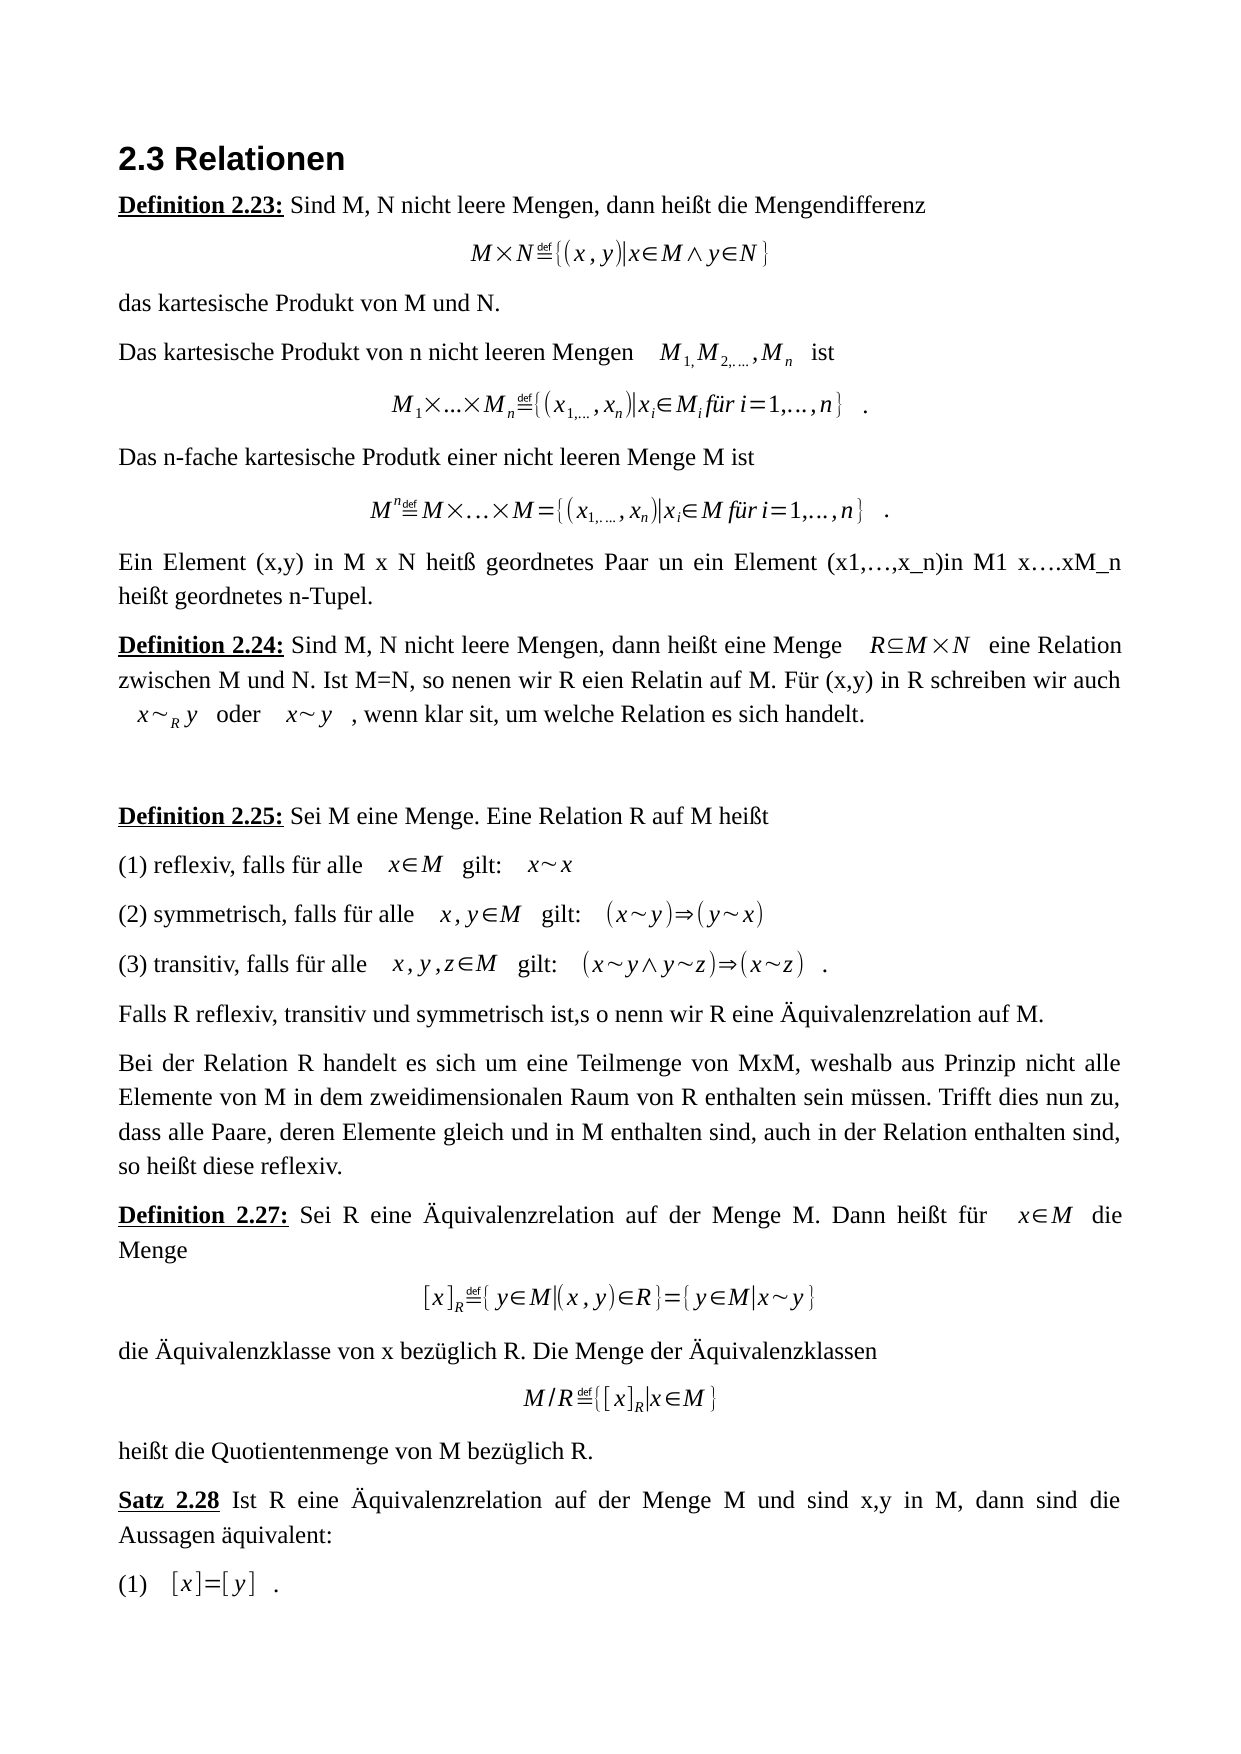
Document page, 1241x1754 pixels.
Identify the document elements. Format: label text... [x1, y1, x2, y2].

text Definition 2.25: Sei M eine Menge. Eine Relation R auf M heißt [118, 801, 1122, 830]
text Definition 2.24: Sind M, N nicht leere Mengen, dann heißt eine Menge eine Relation zwischen M und N. Ist M=N, so nenen wir R eien Relatin auf M. Für (x,y) in R schreiben wir auch oder , wenn klar sit, um welche Relation es sich handelt. [118, 630, 1122, 732]
text (3) transitiv, falls für alle gilt: . [118, 949, 1122, 979]
text heißt die Quotientenmenge von M bezüglich R. [118, 1436, 1122, 1465]
text Satz 2.28 Ist R eine Äquivalenzrelation auf der Menge M und sind x,y in M, dann sind die Aussagen äquivalent: [118, 1486, 1122, 1549]
text Das n-fache kartesische Produtk einer nicht leeren Menge M ist [118, 442, 1122, 471]
text das kartesische Produkt von M und N. [118, 288, 1122, 317]
subtitle 2.3 Relationen [118, 139, 1122, 178]
text Definition 2.27: Sei R eine Äquivalenzrelation auf der Menge M. Dann heißt für die Menge [118, 1201, 1122, 1264]
text Falls R reflexiv, transitiv und symmetrisch ist,s o nenn wir R eine Äquivalenzrelation auf M. [118, 999, 1122, 1028]
text . [118, 390, 1122, 422]
text Bei der Relation R handelt es sich um eine Teilmenge von MxM, weshalb aus Prinzip nicht alle Elemente von M in dem zweidimensionalen Raum von R enthalten sein müssen. Trifft dies nun zu, dass alle Paare, deren Elemente gleich und in M enthalten sind, auch in der Relation enthalten sind, so heißt diese reflexiv. [118, 1048, 1122, 1180]
text (1) reflexiv, falls für alle gilt: [118, 850, 1122, 879]
text Definition 2.23: Sind M, N nicht leere Mengen, dann heißt die Mengendifferenz [118, 190, 1122, 219]
text Das kartesische Produkt von n nicht leeren Mengen ist [118, 337, 1122, 369]
text (1) . [118, 1569, 1122, 1598]
text . [118, 492, 1122, 526]
text die Äquivalenzklasse von x bezüglich R. Die Menge der Äquivalenzklassen [118, 1336, 1122, 1364]
text Ein Element (x,y) in M x N heitß geordnetes Paar un ein Element (x1,…,x_n)in M1 x….xM_n heißt geordnetes n-Tupel. [118, 547, 1122, 610]
text (2) symmetrisch, falls für alle gilt: [118, 899, 1122, 929]
